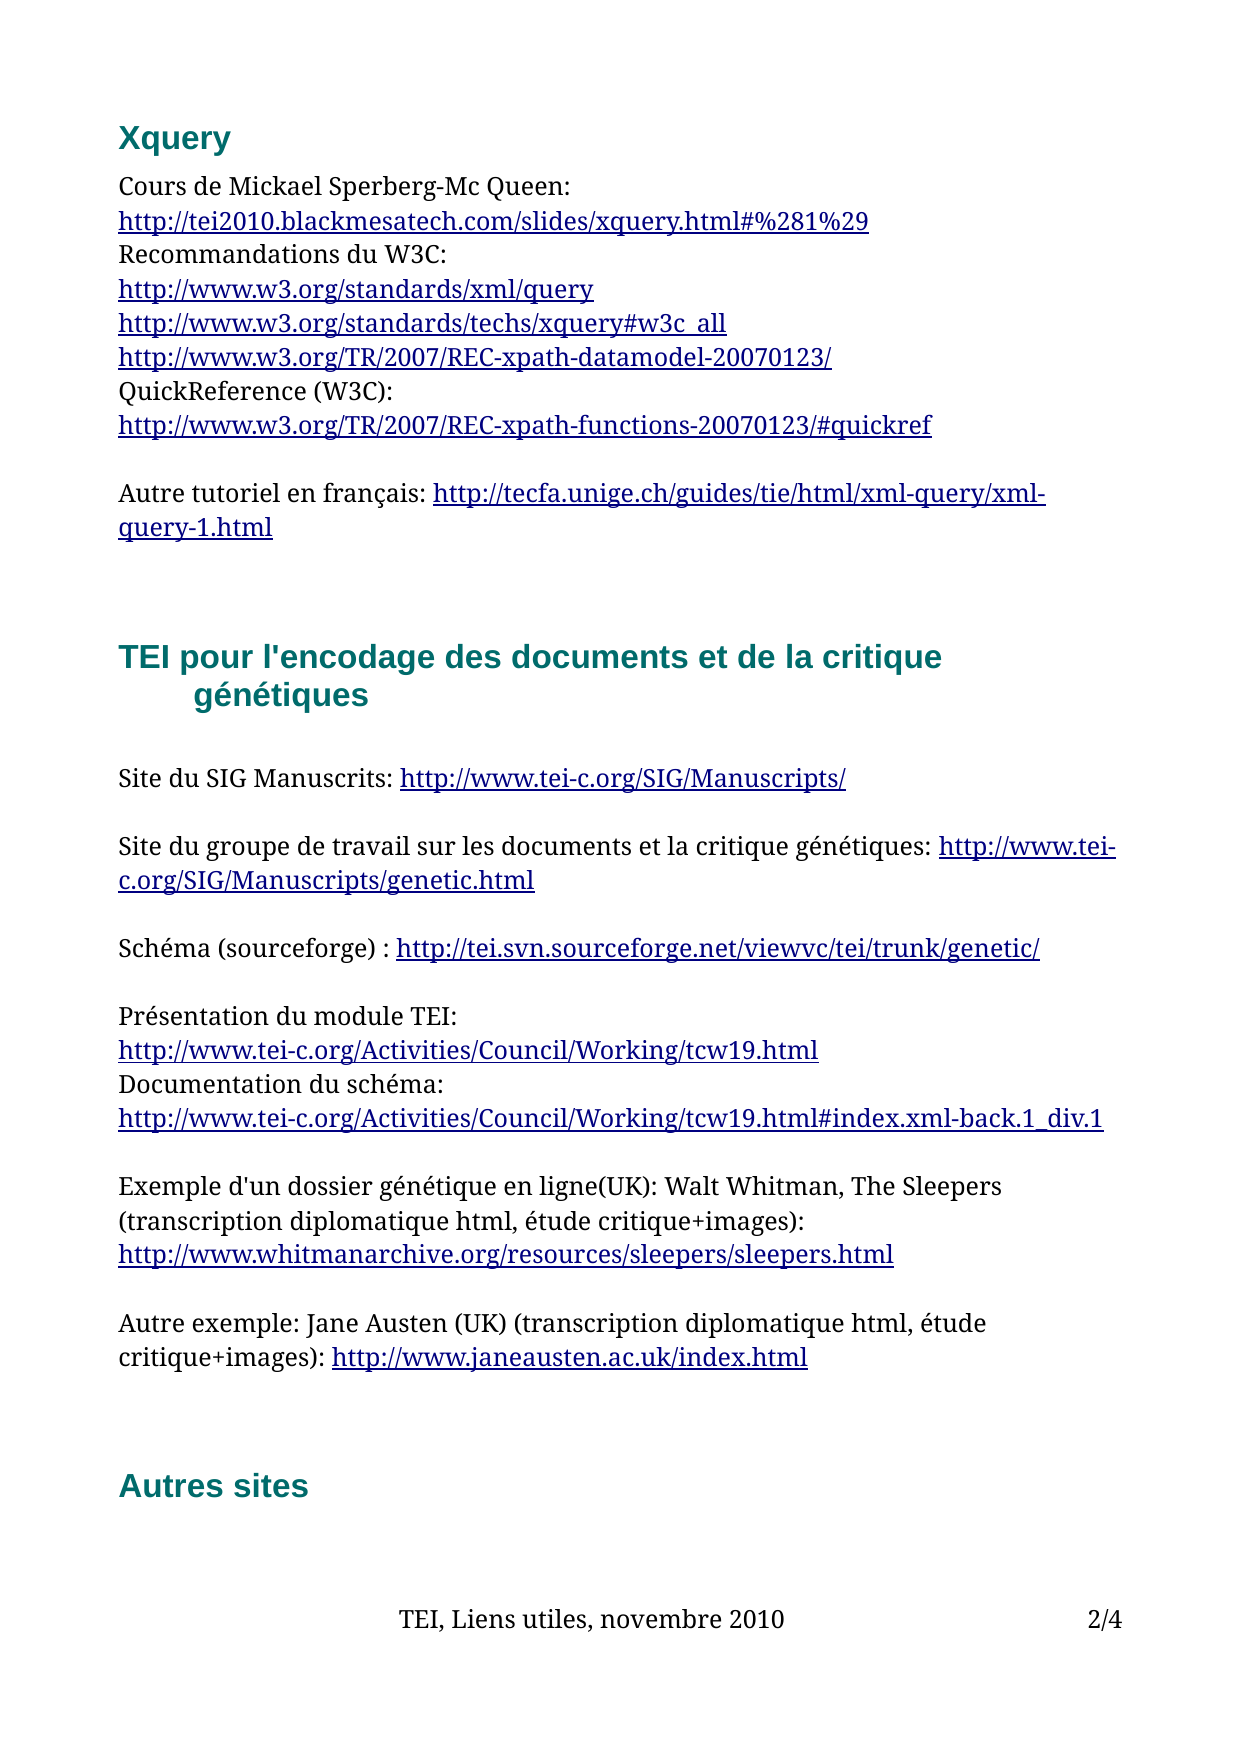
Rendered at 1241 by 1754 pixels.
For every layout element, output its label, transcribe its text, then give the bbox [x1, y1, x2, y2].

text QuickReference (W3C): http://www.w3.org/TR/2007/REC-xpath-functions-20070123/#quickref [118, 373, 1122, 442]
text Recommandations du W3C: [118, 237, 1122, 271]
text http://www.w3.org/standards/xml/query [118, 271, 1122, 305]
text Cours de Mickael Sperberg-Mc Queen: http://tei2010.blackmesatech.com/slides/xquery.html#%281%29 [118, 169, 1122, 237]
text http://www.w3.org/standards/techs/xquery#w3c_all [118, 305, 1122, 339]
subtitle TEI pour l'encodage des documents et de la critique génétiques [118, 637, 1122, 714]
subtitle Xquery [118, 118, 1122, 157]
text Autre exemple: Jane Austen (UK) (transcription diplomatique html, étude critique+images): http://www.janeausten.ac.uk/index.html [118, 1305, 1122, 1373]
text http://www.w3.org/TR/2007/REC-xpath-datamodel-20070123/ [118, 339, 1122, 373]
text Schéma (sourceforge) : http://tei.svn.sourceforge.net/viewvc/tei/trunk/genetic/ [118, 931, 1122, 965]
text Site du SIG Manuscrits: http://www.tei-c.org/SIG/Manuscripts/ [118, 760, 1122, 794]
subtitle Autres sites [118, 1467, 1122, 1505]
text Exemple d'un dossier génétique en ligne(UK): Walt Whitman, The Sleepers (transcription diplomatique html, étude critique+images): http://www.whitmanarchive.org/resources/sleepers/sleepers.html [118, 1169, 1122, 1271]
text Autre tutoriel en français: http://tecfa.unige.ch/guides/tie/html/xml-query/xml-query-1.html [118, 476, 1122, 544]
text Présentation du module TEI: http://www.tei-c.org/Activities/Council/Working/tcw19.html [118, 999, 1122, 1067]
text Documentation du schéma: http://www.tei-c.org/Activities/Council/Working/tcw19.html#index.xml-back.1_div.1 [118, 1067, 1122, 1135]
text Site du groupe de travail sur les documents et la critique génétiques: http://www.tei-c.org/SIG/Manuscripts/genetic.html [118, 828, 1122, 897]
